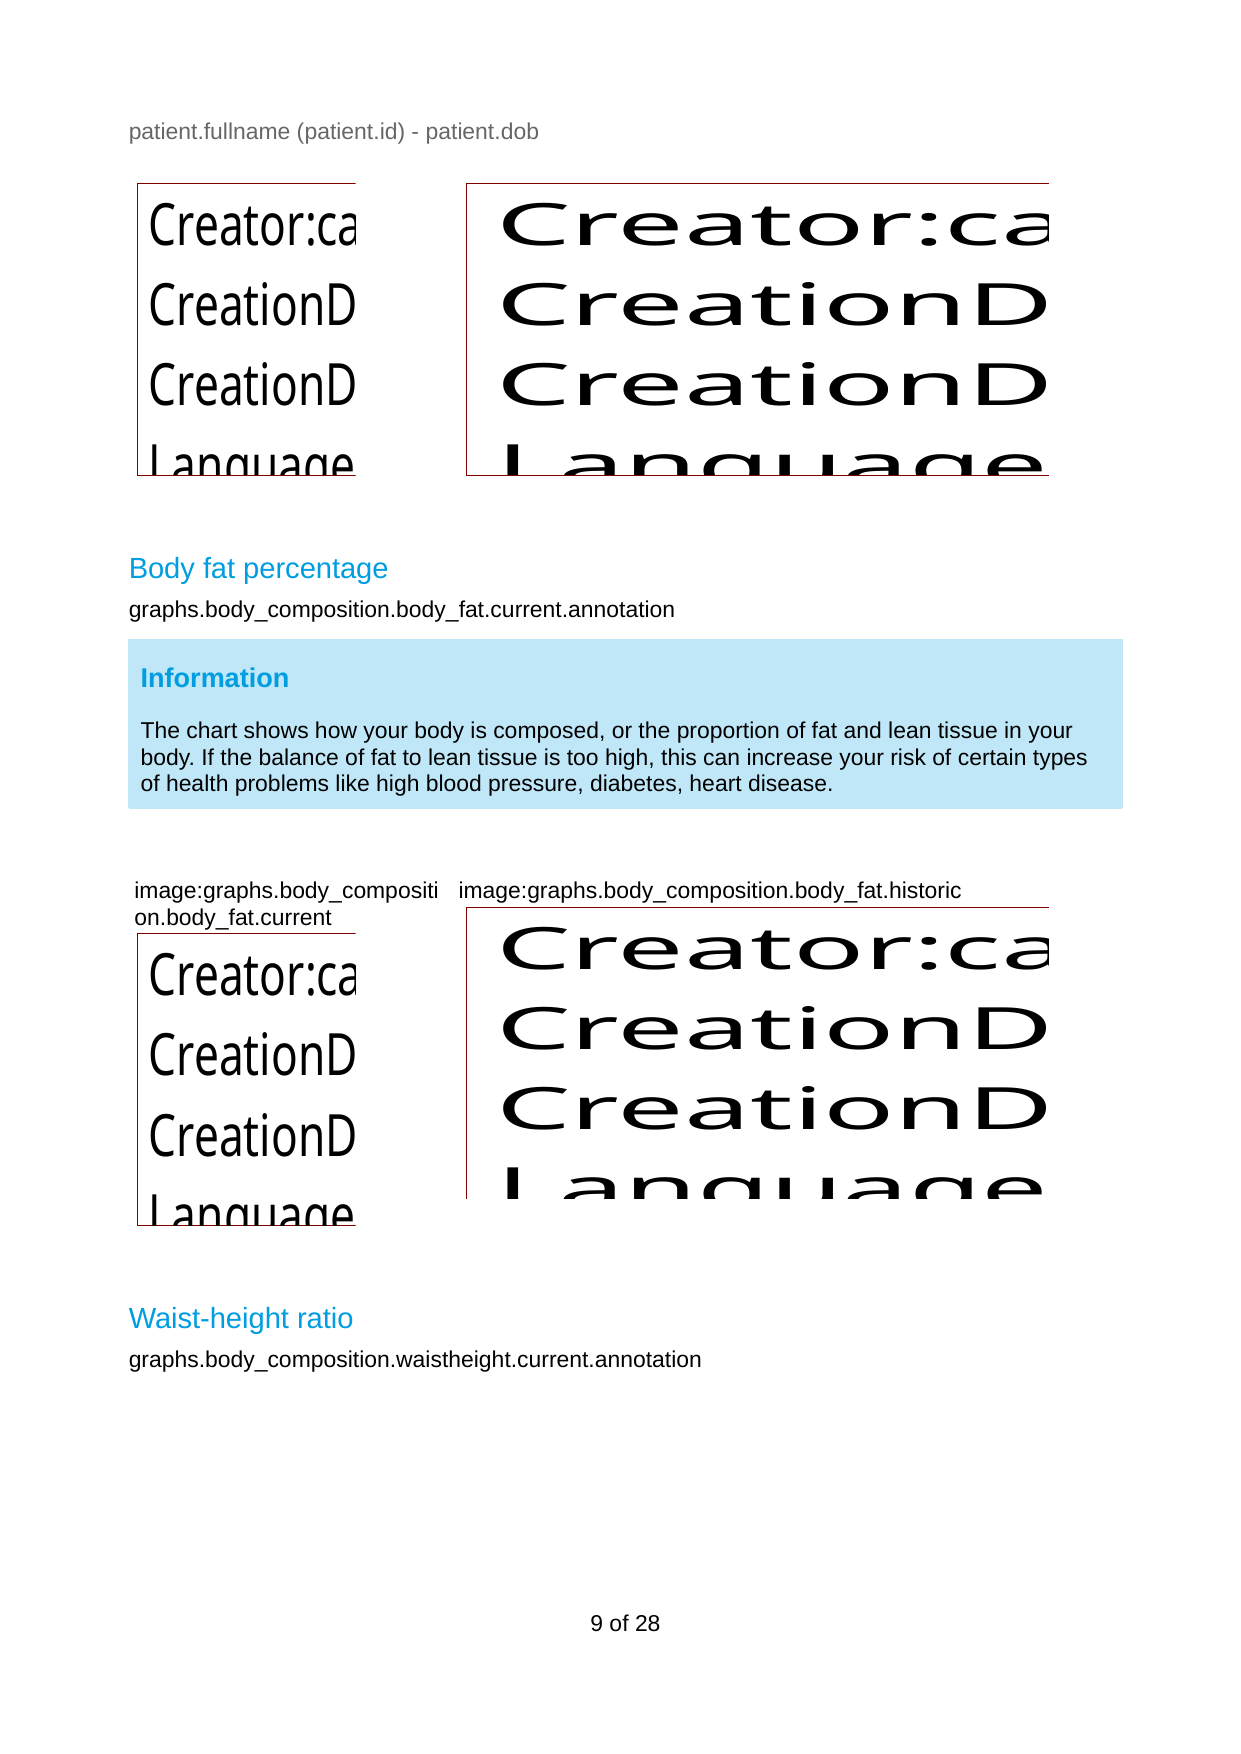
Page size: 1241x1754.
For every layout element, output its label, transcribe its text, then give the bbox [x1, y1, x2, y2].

table_header image:graphs.body_composition.body_fat.current [129, 871, 453, 1231]
subtitle Body fat percentage [128, 551, 1122, 584]
text The chart shows how your body is composed, or the proportion of fat and lean tissue in your body. If the balance of fat to lean tissue is too high, this can increase your risk of certain types of health problems like high blood pressure, diabetes, heart disease. [140, 717, 1110, 796]
text graphs.body_composition.body_fat.current.annotation [128, 596, 1122, 622]
table_cell [453, 481, 1122, 518]
table_cell [129, 481, 453, 518]
table_cell [453, 1231, 1122, 1269]
subtitle Waist-height ratio [128, 1301, 1122, 1334]
table_header image:graphs.body_composition.body_fat.historic [453, 871, 1122, 1231]
subtitle Information [140, 662, 1110, 694]
table_cell [129, 1231, 453, 1269]
table_header image:graphs.body_composition.bmi.current [129, 174, 453, 481]
text graphs.body_composition.waistheight.current.annotation [128, 1346, 1122, 1373]
table_header image:graphs.body_composition.bmi.historic [453, 174, 1122, 481]
